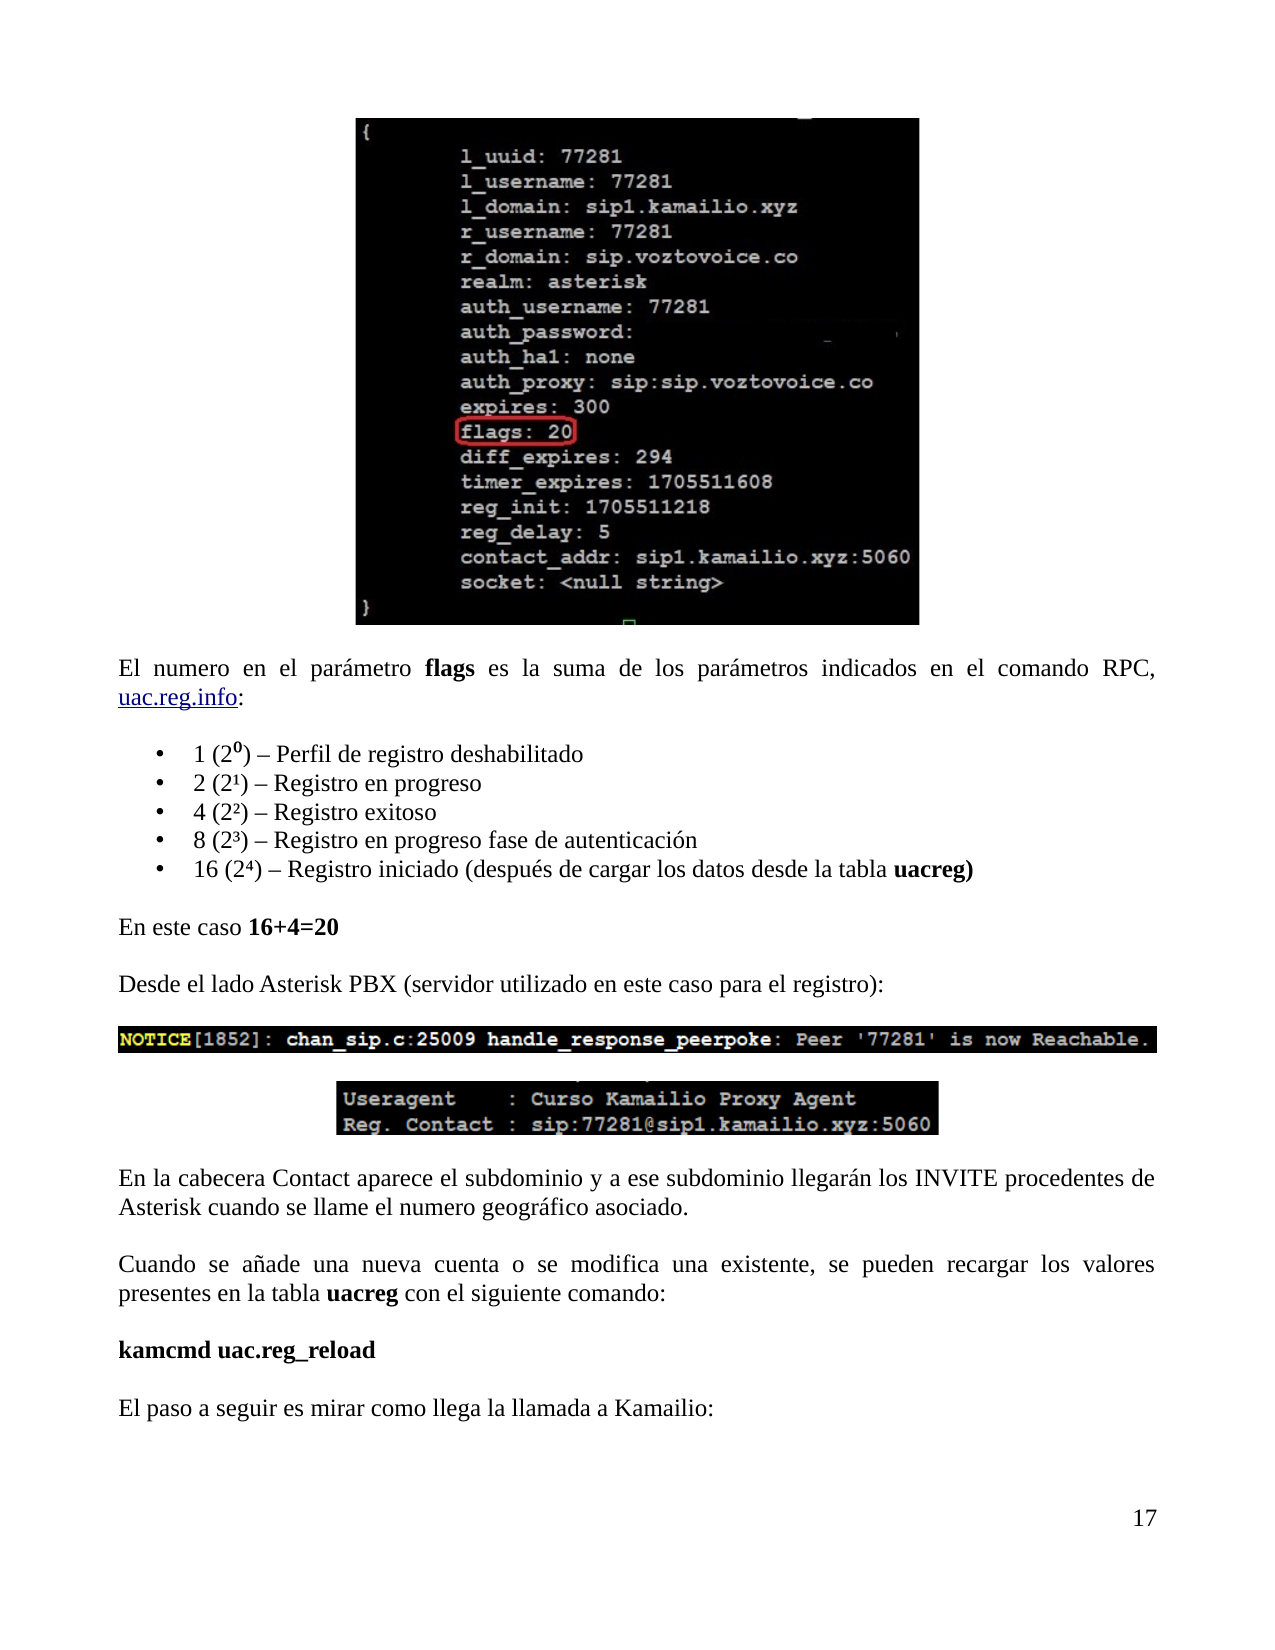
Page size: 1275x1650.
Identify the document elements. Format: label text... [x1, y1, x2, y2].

picture [118, 1026, 1157, 1053]
picture [336, 1081, 939, 1135]
list 2 (2¹) – Registro en progreso [156, 768, 1157, 797]
list 16 (2⁴) – Registro iniciado (después de cargar los datos desde la tabla uacreg) [156, 854, 1157, 883]
text El numero en el parámetro flags es la suma de los parámetros indicados en el comando RPC, uac.reg.info: [118, 653, 1157, 711]
text En la cabecera Contact aparece el subdominio y a ese subdominio llegarán los INVITE procedentes de Asterisk cuando se llame el numero geográfico asociado. [118, 1163, 1157, 1220]
text En este caso 16+4=20 [118, 912, 1157, 941]
picture [355, 118, 920, 625]
text kamcmd uac.reg_reload [118, 1335, 1157, 1364]
list 4 (2²) – Registro exitoso [156, 797, 1157, 826]
text Desde el lado Asterisk PBX (servidor utilizado en este caso para el registro): [118, 969, 1157, 998]
list 8 (2³) – Registro en progreso fase de autenticación [156, 826, 1157, 854]
list 1 (2⁰) – Perfil de registro deshabilitado [156, 739, 1157, 768]
text El paso a seguir es mirar como llega la llamada a Kamailio: [118, 1393, 1157, 1422]
text Cuando se añade una nueva cuenta o se modifica una existente, se pueden recargar los valores presentes en la tabla uacreg con el siguiente comando: [118, 1249, 1157, 1307]
